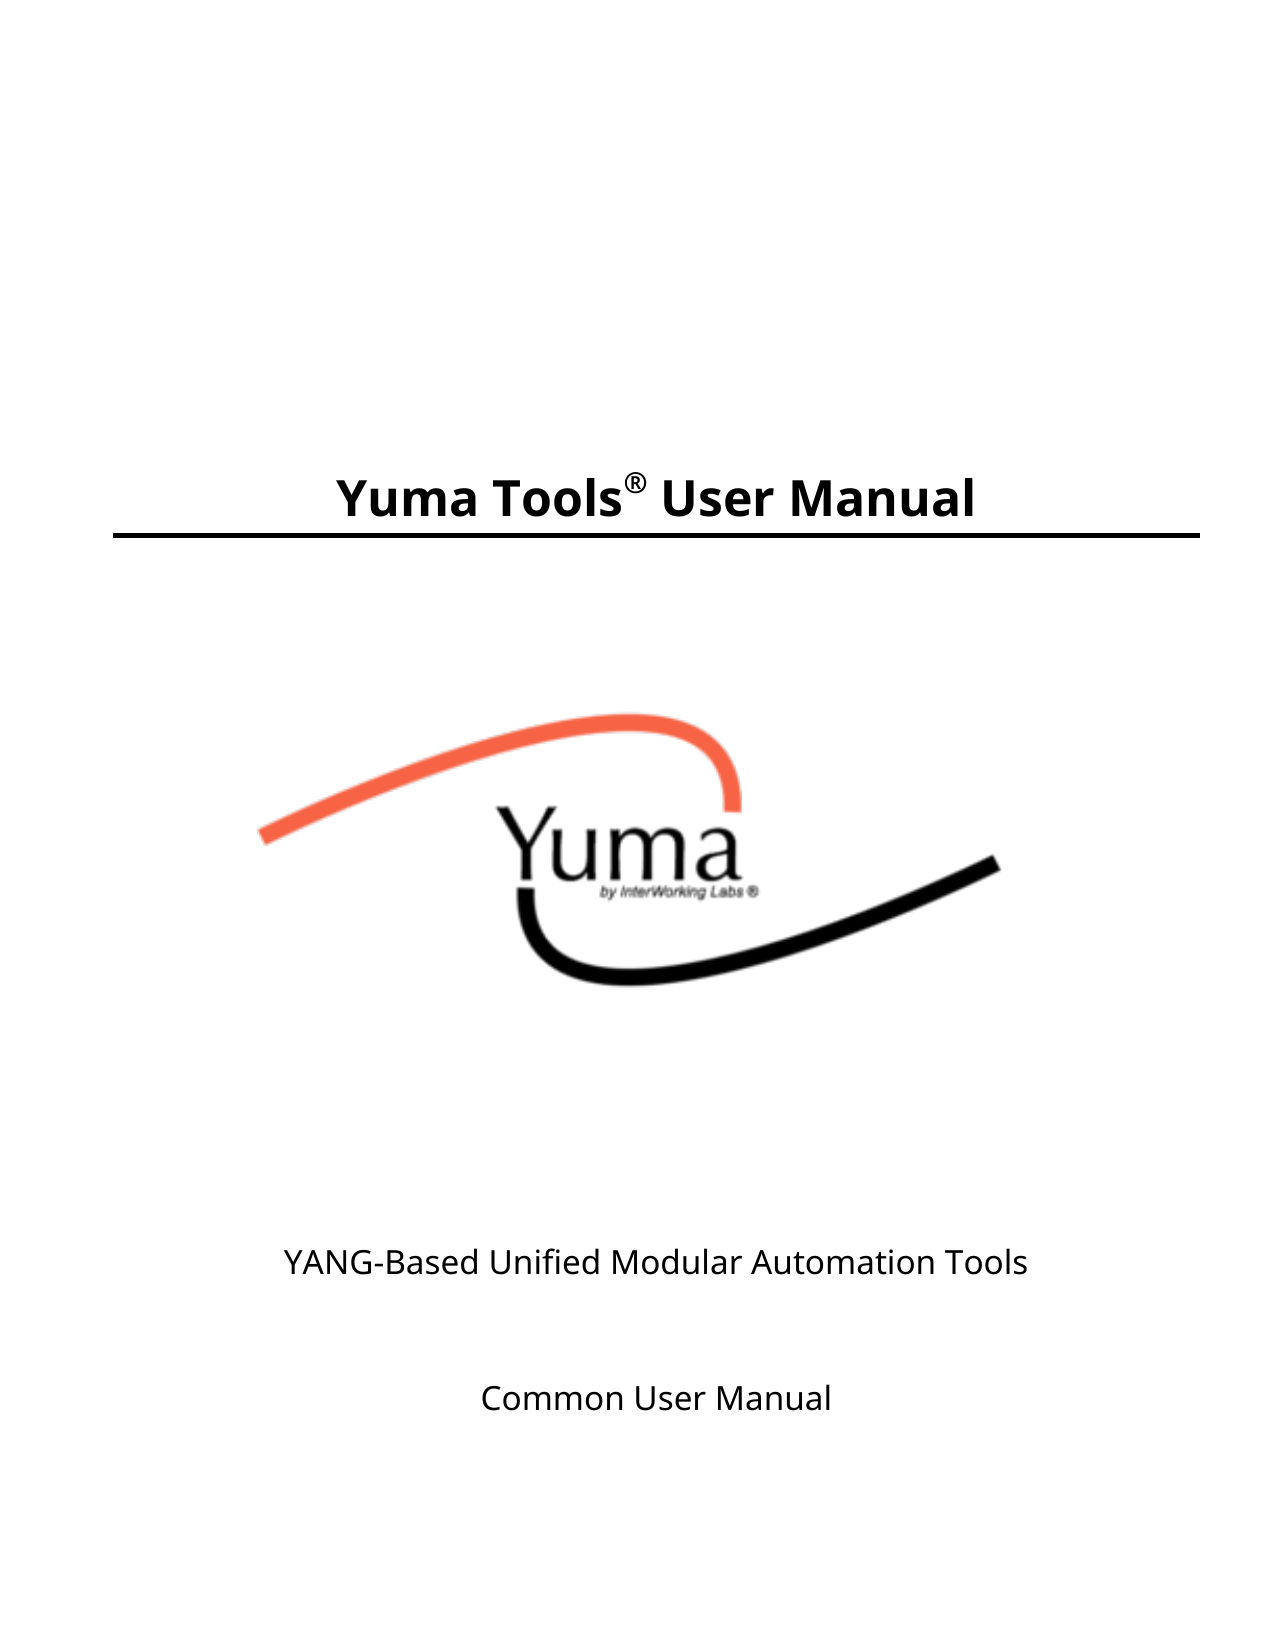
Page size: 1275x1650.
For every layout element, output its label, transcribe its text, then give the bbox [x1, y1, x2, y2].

picture [235, 544, 1078, 1188]
text Common User Manual [112, 1375, 1200, 1421]
title Yuma Tools® User Manual [112, 462, 1200, 538]
text YANG-Based Unified Modular Automation Tools [112, 1239, 1200, 1284]
